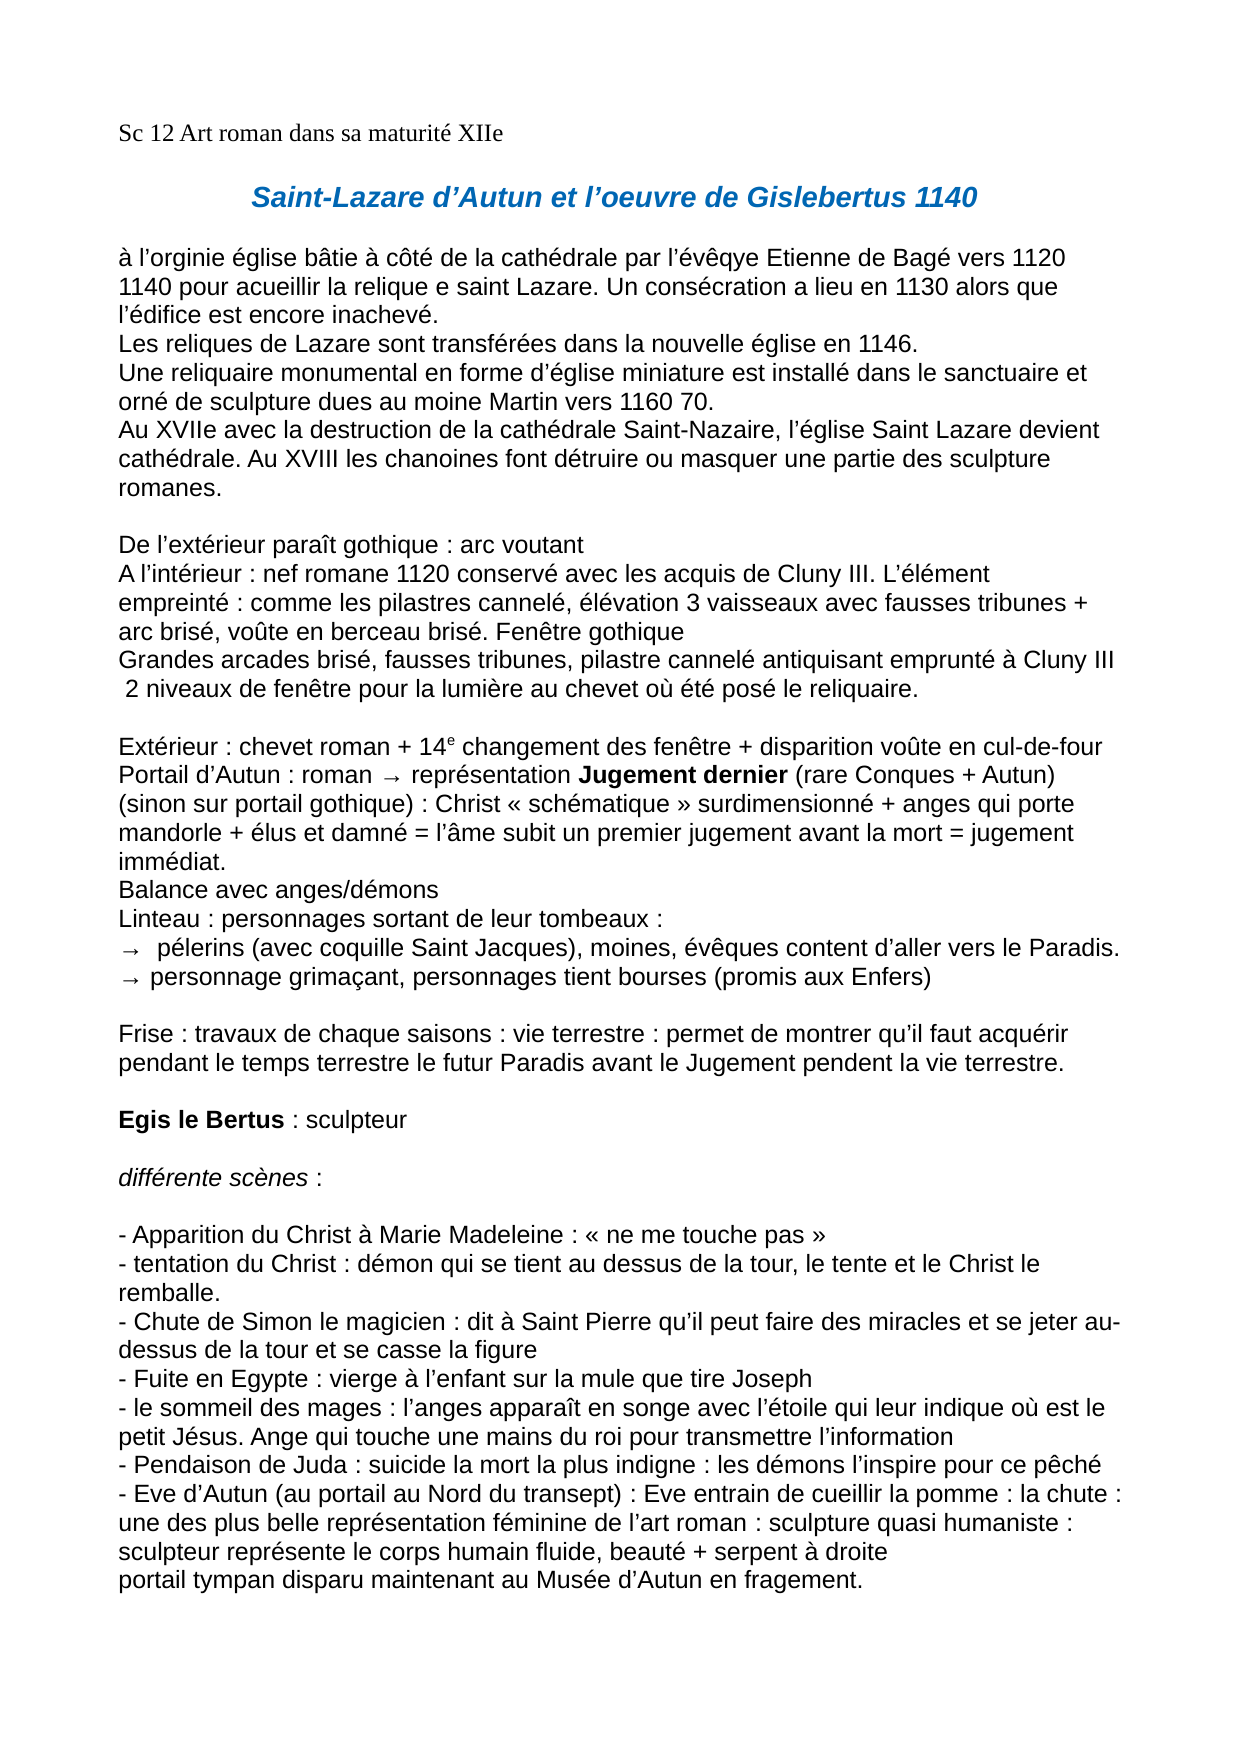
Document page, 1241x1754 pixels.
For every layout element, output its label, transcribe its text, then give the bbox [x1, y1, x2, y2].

text - tentation du Christ : démon qui se tient au dessus de la tour, le tente et le Christ le remballe. [118, 1249, 1122, 1306]
text - Fuite en Egypte : vierge à l’enfant sur la mule que tire Joseph [118, 1364, 1122, 1393]
text Une reliquaire monumental en forme d’église miniature est installé dans le sanctuaire et orné de sculpture dues au moine Martin vers 1160 70. [118, 358, 1122, 415]
text portail tympan disparu maintenant au Musée d’Autun en fragement. [118, 1565, 1122, 1594]
text Au XVIIe avec la destruction de la cathédrale Saint-Nazaire, l’église Saint Lazare devient cathédrale. Au XVIII les chanoines font détruire ou masquer une partie des sculpture romanes. [118, 415, 1122, 501]
text Sc 12 Art roman dans sa maturité XIIe [118, 118, 1122, 147]
text Les reliques de Lazare sont transférées dans la nouvelle église en 1146. [118, 329, 1122, 358]
text → personnage grimaçant, personnages tient bourses (promis aux Enfers) [118, 961, 1122, 990]
text - Chute de Simon le magicien : dit à Saint Pierre qu’il peut faire des miracles et se jeter au-dessus de la tour et se casse la figure [118, 1306, 1122, 1364]
text - Eve d’Autun (au portail au Nord du transept) : Eve entrain de cueillir la pomme : la chute : une des plus belle représentation féminine de l’art roman : sculpture quasi humaniste : sculpteur représente le corps humain fluide, beauté + serpent à droite [118, 1479, 1122, 1565]
text Grandes arcades brisé, fausses tribunes, pilastre cannelé antiquisant emprunté à Cluny III [118, 645, 1122, 674]
text - Apparition du Christ à Marie Madeleine : « ne me touche pas » [118, 1220, 1122, 1249]
text Saint-Lazare d’Autun et l’oeuvre de Gislebertus 1140 [118, 180, 1122, 214]
text différente scènes : [118, 1163, 1122, 1191]
text Egis le Bertus : sculpteur [118, 1105, 1122, 1134]
text Linteau : personnages sortant de leur tombeaux : [118, 904, 1122, 933]
text à l’orginie église bâtie à côté de la cathédrale par l’évêqye Etienne de Bagé vers 1120 1140 pour acueillir la relique e saint Lazare. Un consécration a lieu en 1130 alors que l’édifice est encore inachevé. [118, 243, 1122, 329]
text - Pendaison de Juda : suicide la mort la plus indigne : les démons l’inspire pour ce pêché [118, 1450, 1122, 1479]
text Extérieur : chevet roman + 14e changement des fenêtre + disparition voûte en cul-de-four [118, 731, 1122, 760]
text - le sommeil des mages : l’anges apparaît en songe avec l’étoile qui leur indique où est le petit Jésus. Ange qui touche une mains du roi pour transmettre l’information [118, 1393, 1122, 1450]
text A l’intérieur : nef romane 1120 conservé avec les acquis de Cluny III. L’élément empreinté : comme les pilastres cannelé, élévation 3 vaisseaux avec fausses tribunes + arc brisé, voûte en berceau brisé. Fenêtre gothique [118, 559, 1122, 645]
text 2 niveaux de fenêtre pour la lumière au chevet où été posé le reliquaire. [118, 674, 1122, 703]
text Portail d’Autun : roman → représentation Jugement dernier (rare Conques + Autun) (sinon sur portail gothique) : Christ « schématique » surdimensionné + anges qui porte mandorle + élus et damné = l’âme subit un premier jugement avant la mort = jugement immédiat. [118, 760, 1122, 875]
text → pélerins (avec coquille Saint Jacques), moines, évêques content d’aller vers le Paradis. [118, 933, 1122, 961]
text De l’extérieur paraît gothique : arc voutant [118, 530, 1122, 559]
text Frise : travaux de chaque saisons : vie terrestre : permet de montrer qu’il faut acquérir pendant le temps terrestre le futur Paradis avant le Jugement pendent la vie terrestre. [118, 1019, 1122, 1076]
text Balance avec anges/démons [118, 875, 1122, 904]
